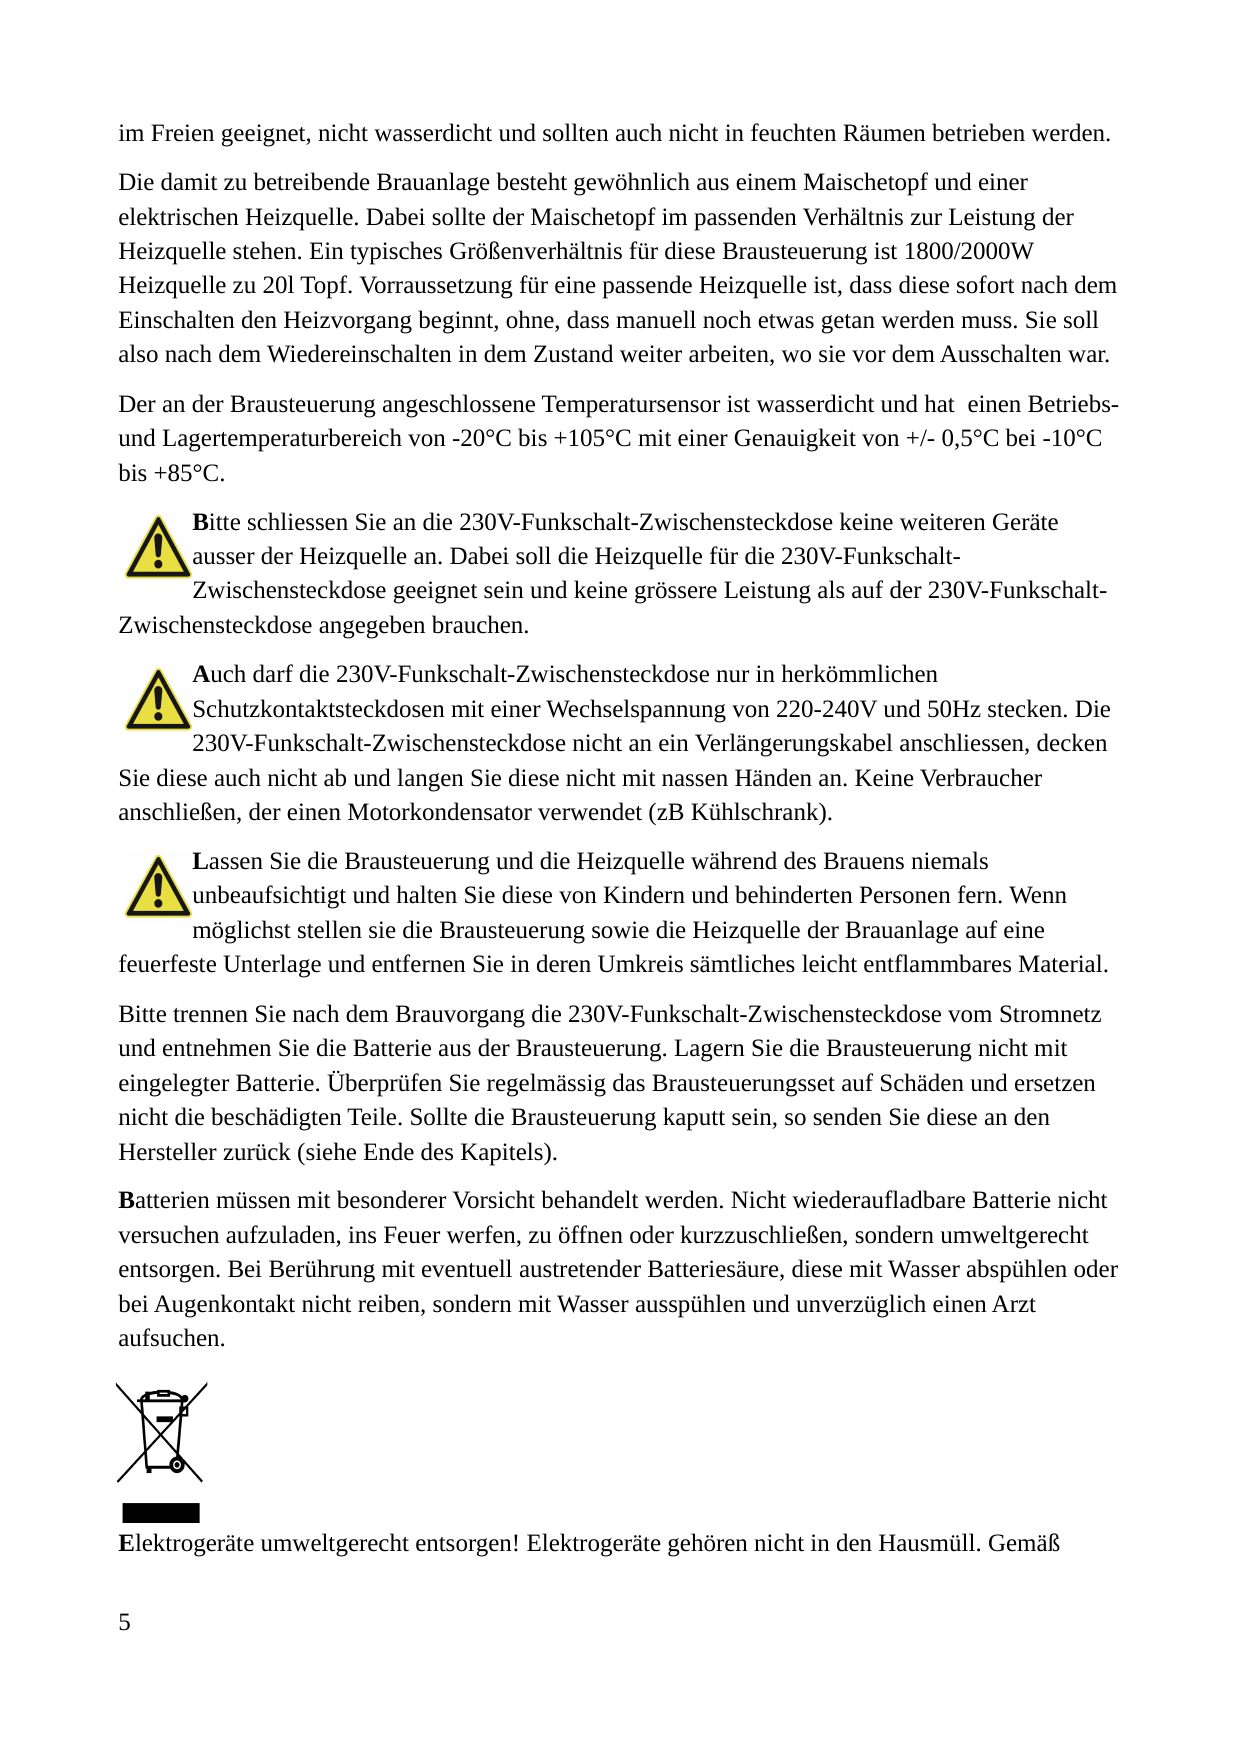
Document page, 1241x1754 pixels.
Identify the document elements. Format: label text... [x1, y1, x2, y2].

text Batterien müssen mit besonderer Vorsicht behandelt werden. Nicht wiederaufladbare Batterie nicht versuchen aufzuladen, ins Feuer werfen, zu öffnen oder kurzzuschließen, sondern umweltgerecht entsorgen. Bei Berührung mit eventuell austretender Batteriesäure, diese mit Wasser abspühlen oder bei Augenkontakt nicht reiben, sondern mit Wasser ausspühlen und unverzüglich einen Arzt aufsuchen. [118, 1186, 1122, 1352]
picture [115, 1381, 208, 1523]
picture [124, 510, 193, 584]
picture [124, 663, 193, 736]
text Auch darf die 230V-Funkschalt-Zwischensteckdose nur in herkömmlichen Schutzkontaktsteckdosen mit einer Wechselspannung von 220-240V und 50Hz stecken. Die 230V-Funkschalt-Zwischensteckdose nicht an ein Verlängerungskabel anschliessen, decken Sie diese auch nicht ab und langen Sie diese nicht mit nassen Händen an. Keine Verbraucher anschließen, der einen Motorkondensator verwendet (zB Kühlschrank). [118, 659, 1122, 826]
text Bitte schliessen Sie an die 230V-Funkschalt-Zwischensteckdose keine weiteren Geräte ausser der Heizquelle an. Dabei soll die Heizquelle für die 230V-Funkschalt-Zwischensteckdose geeignet sein und keine grössere Leistung als auf der 230V-Funkschalt-Zwischensteckdose angegeben brauchen. [118, 507, 1122, 639]
text Der an der Brausteuerung angeschlossene Temperatursensor ist wasserdicht und hat einen Betriebs- und Lagertemperaturbereich von -20°C bis +105°C mit einer Genauigkeit von +/- 0,5°C bei -10°C bis +85°C. [118, 389, 1122, 486]
text Bitte trennen Sie nach dem Brauvorgang die 230V-Funkschalt-Zwischensteckdose vom Stromnetz und entnehmen Sie die Batterie aus der Brausteuerung. Lagern Sie die Brausteuerung nicht mit eingelegter Batterie. Überprüfen Sie regelmässig das Brausteuerungsset auf Schäden und ersetzen nicht die beschädigten Teile. Sollte die Brausteuerung kaputt sein, so senden Sie diese an den Hersteller zurück (siehe Ende des Kapitels). [118, 999, 1122, 1165]
text Lassen Sie die Brausteuerung und die Heizquelle während des Brauens niemals unbeaufsichtigt und halten Sie diese von Kindern und behinderten Personen fern. Wenn möglichst stellen sie die Brausteuerung sowie die Heizquelle der Brauanlage auf eine feuerfeste Unterlage und entfernen Sie in deren Umkreis sämtliches leicht entflammbares Material. [118, 846, 1122, 978]
text Die damit zu betreibende Brauanlage besteht gewöhnlich aus einem Maischetopf und einer elektrischen Heizquelle. Dabei sollte der Maischetopf im passenden Verhältnis zur Leistung der Heizquelle stehen. Ein typisches Größenverhältnis für diese Brausteuerung ist 1800/2000W Heizquelle zu 20l Topf. Vorraussetzung für eine passende Heizquelle ist, dass diese sofort nach dem Einschalten den Heizvorgang beginnt, ohne, dass manuell noch etwas getan werden muss. Sie soll also nach dem Wiedereinschalten in dem Zustand weiter arbeiten, wo sie vor dem Ausschalten war. [118, 167, 1122, 368]
picture [124, 850, 193, 923]
text im Freien geeignet, nicht wasserdicht und sollten auch nicht in feuchten Räumen betrieben werden. [118, 118, 1122, 147]
text Elektrogeräte umweltgerecht entsorgen! Elektrogeräte gehören nicht in den Hausmüll. Gemäß [118, 1373, 1122, 1557]
